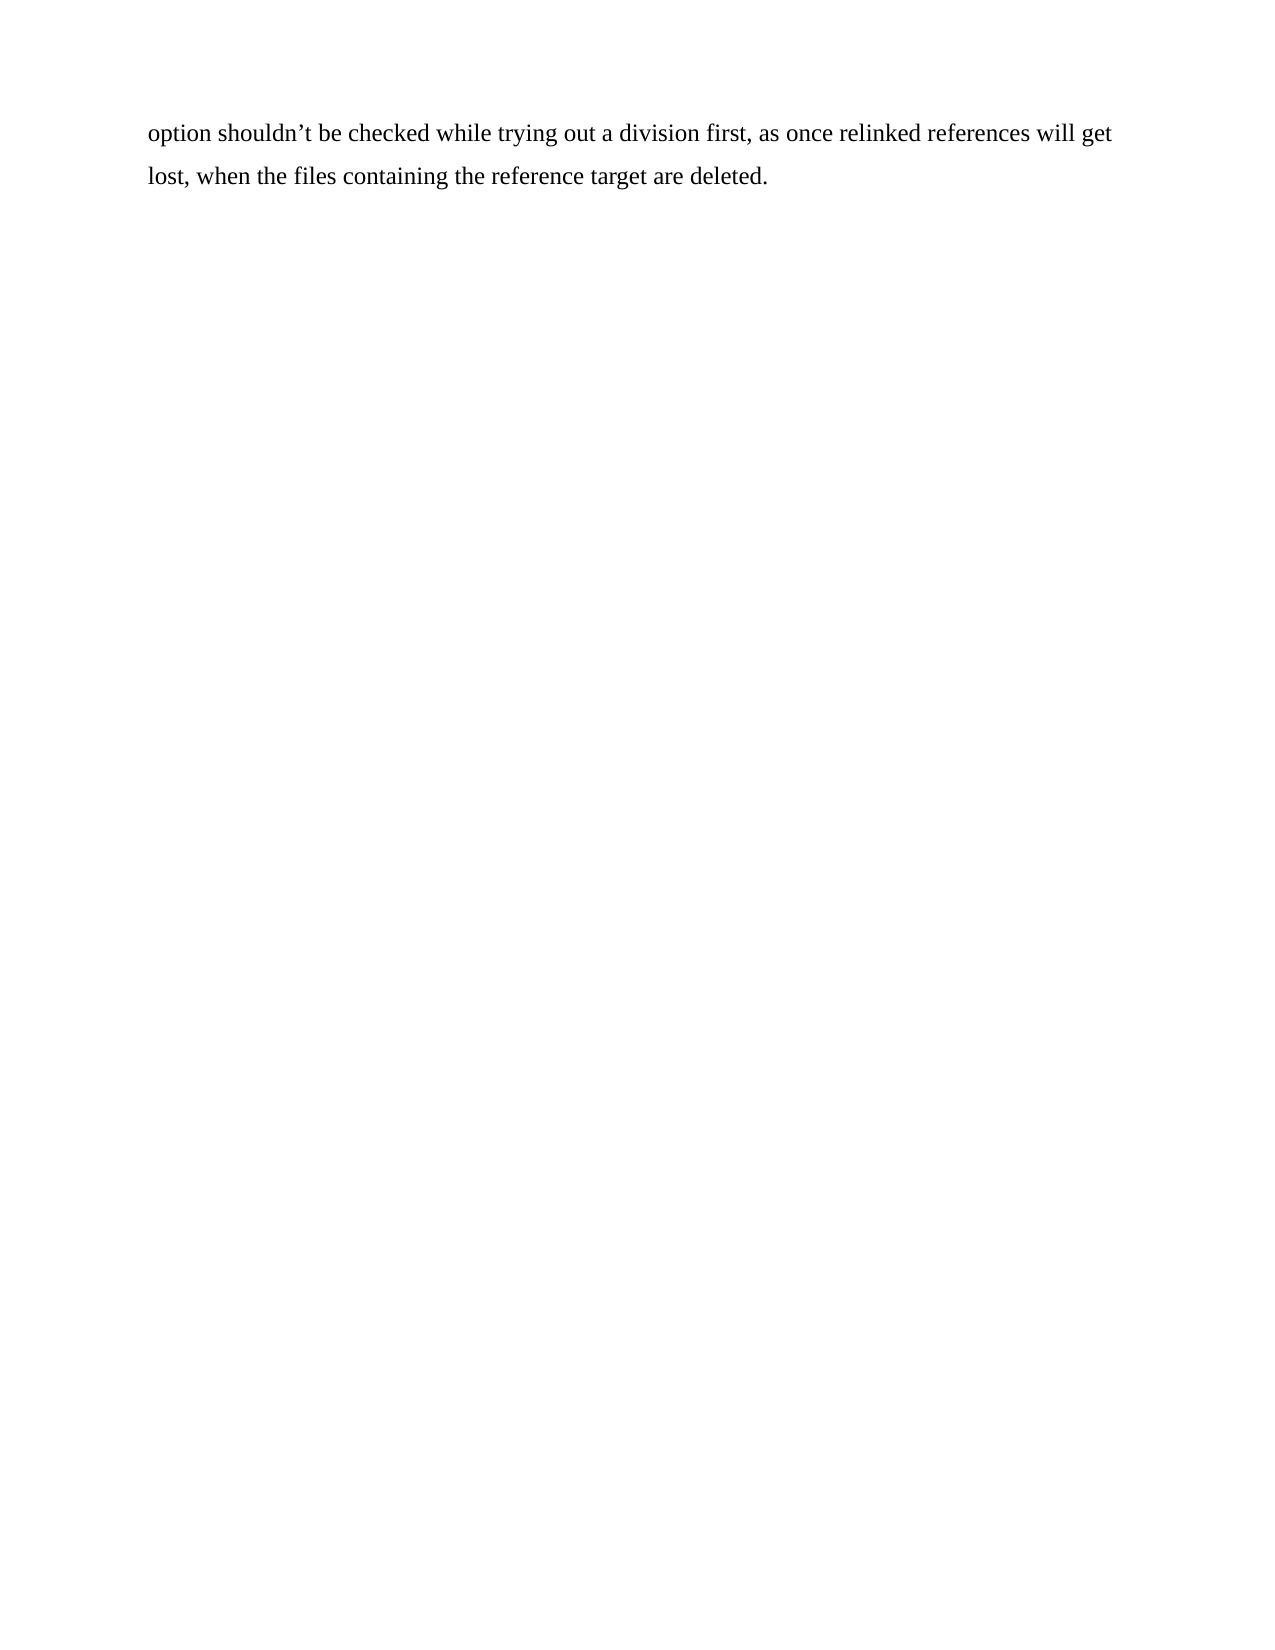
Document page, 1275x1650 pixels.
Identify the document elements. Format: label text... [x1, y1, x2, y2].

text option shouldn’t be checked while trying out a division first, as once relinked references will get lost, when the files containing the reference target are deleted. [148, 118, 1157, 190]
